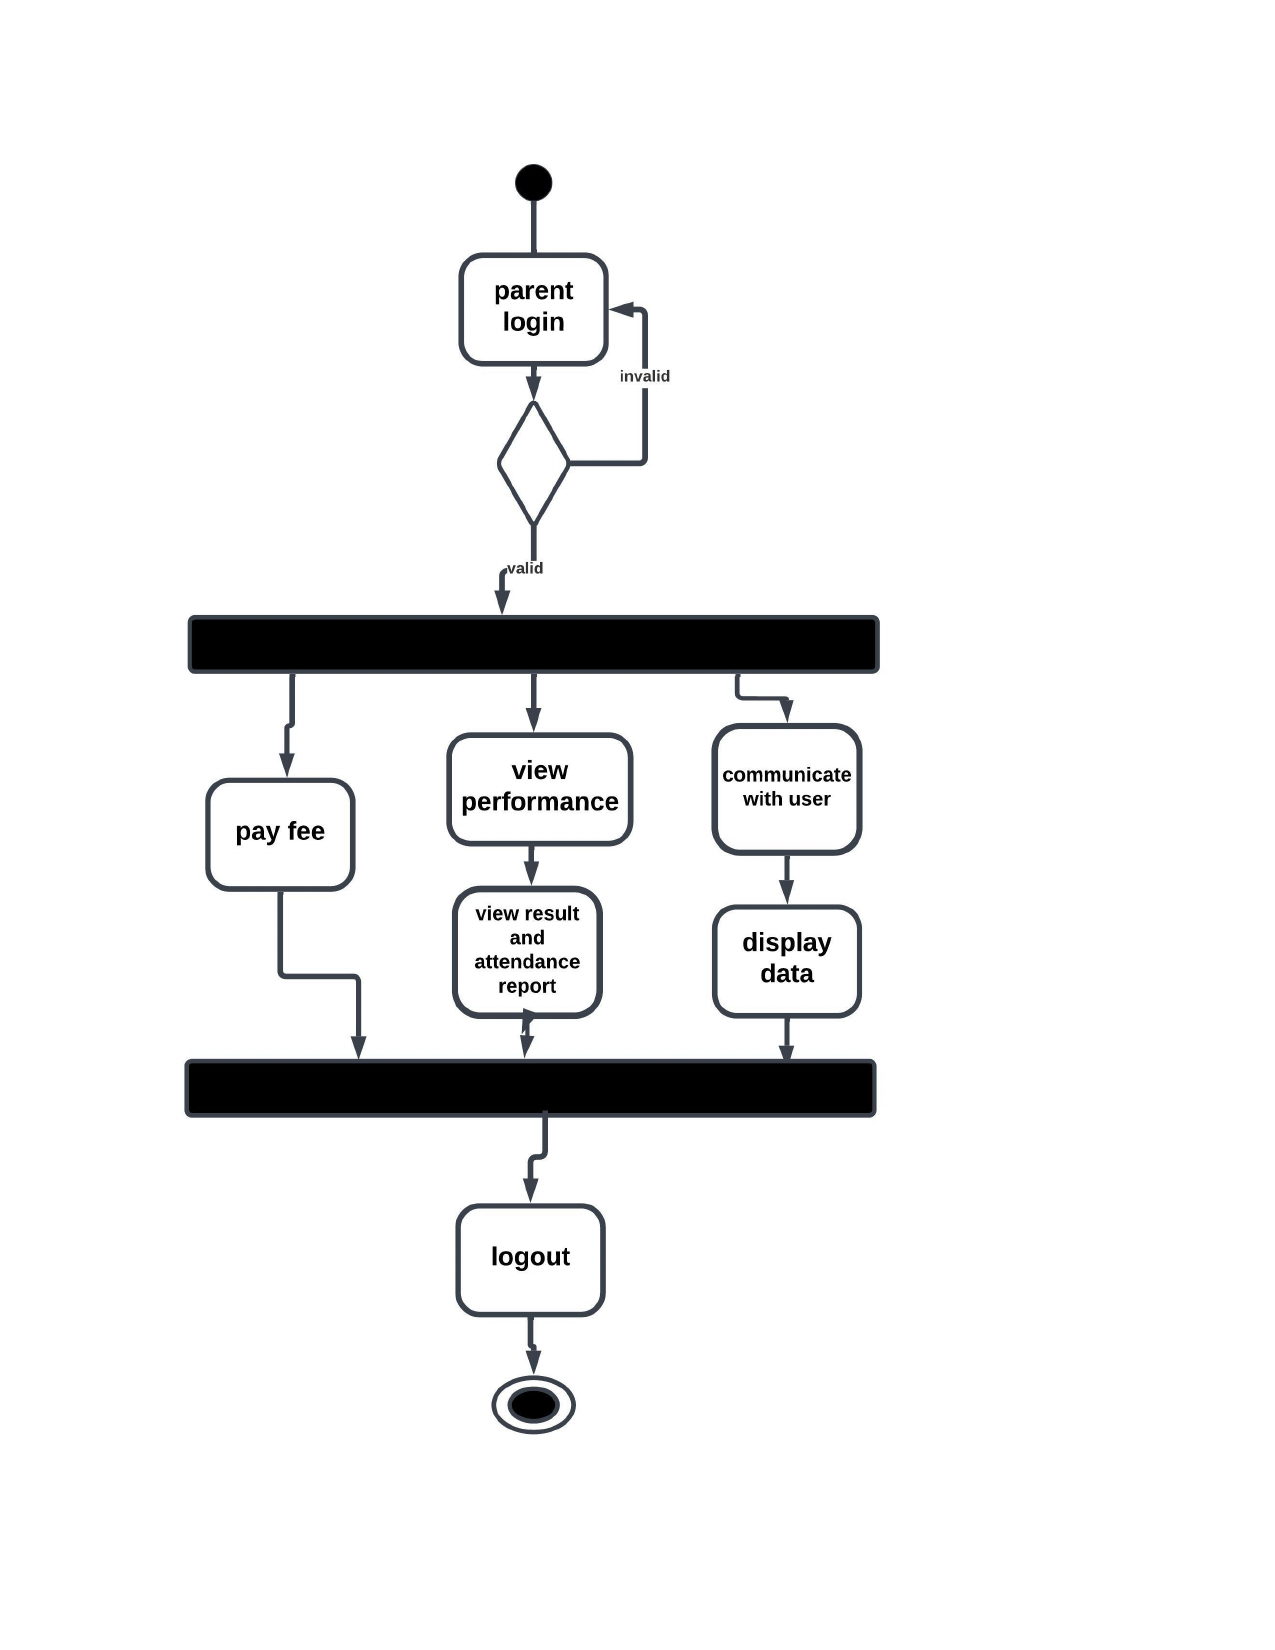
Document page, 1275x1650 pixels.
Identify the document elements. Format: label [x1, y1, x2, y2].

picture [150, 150, 914, 1500]
